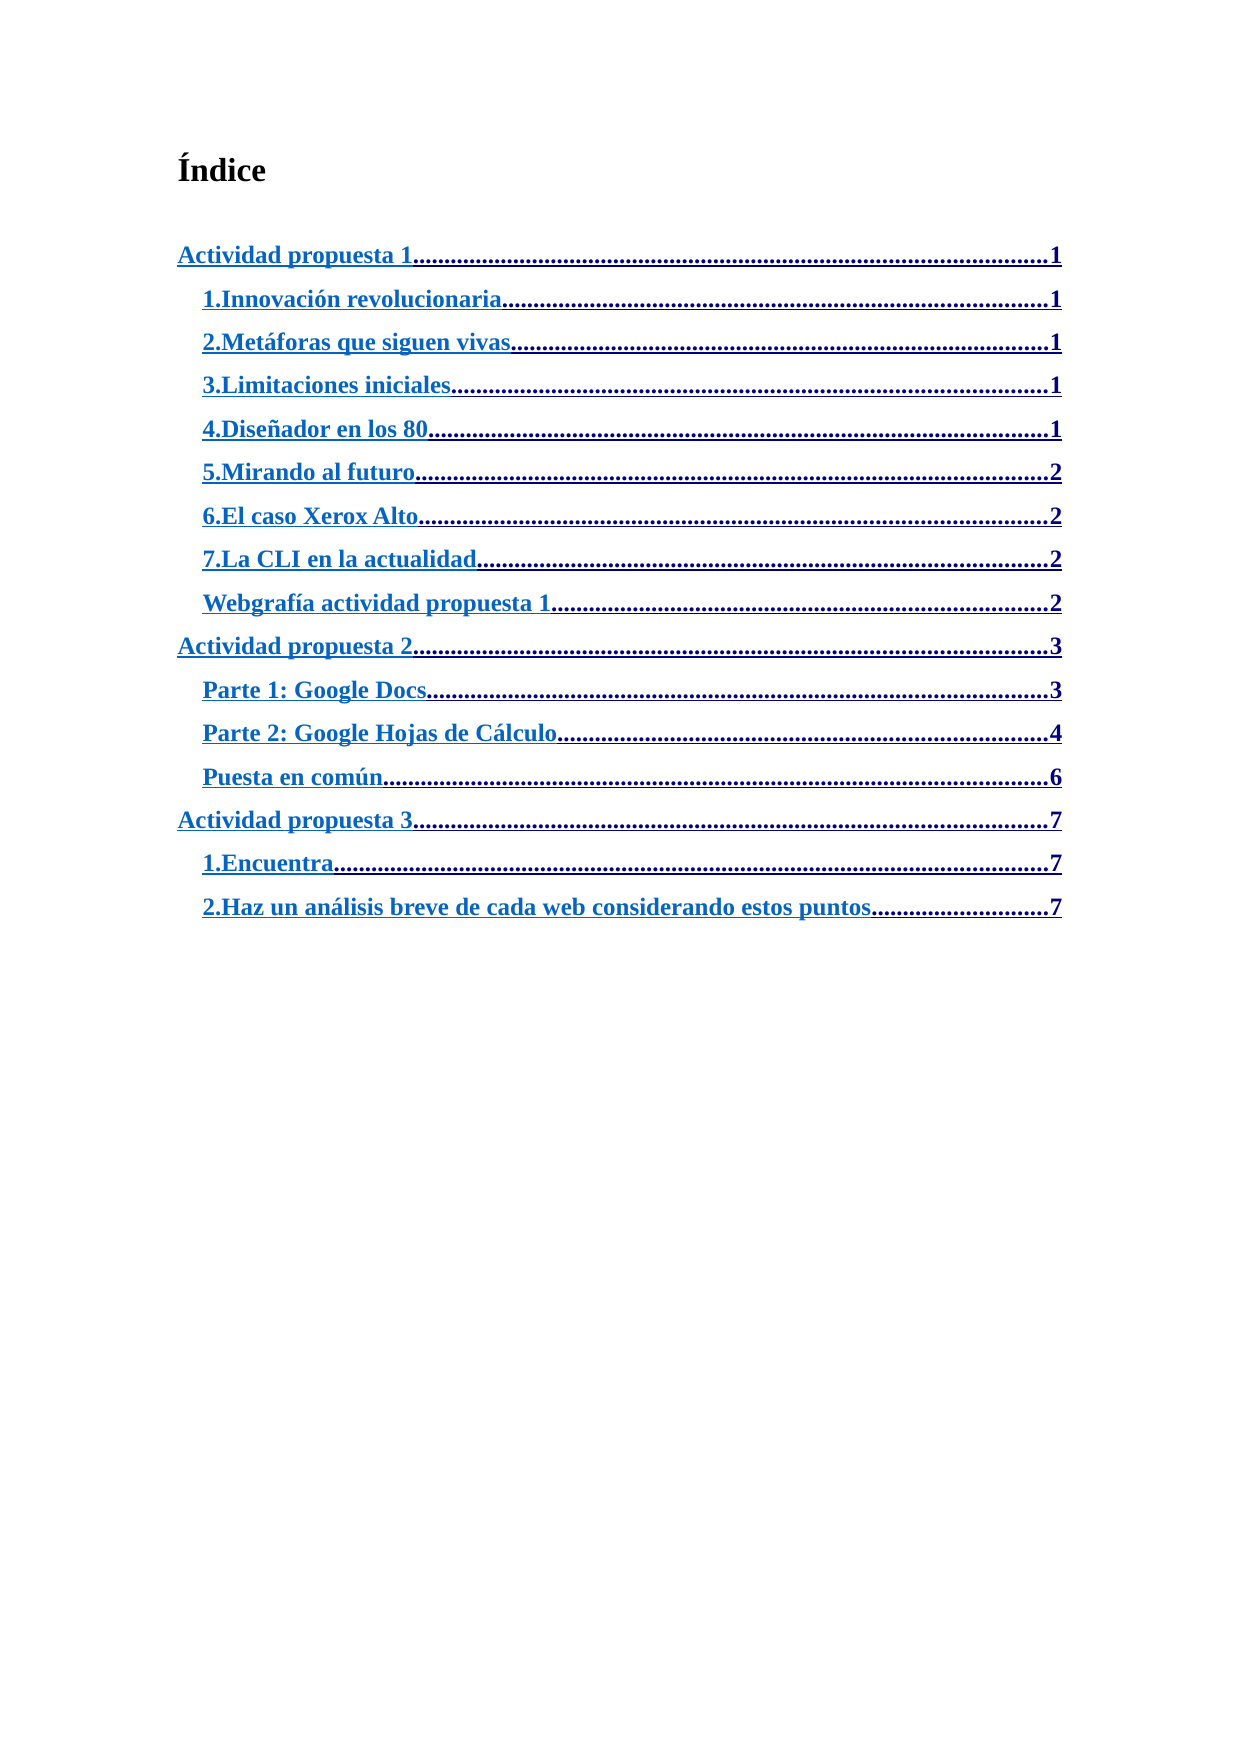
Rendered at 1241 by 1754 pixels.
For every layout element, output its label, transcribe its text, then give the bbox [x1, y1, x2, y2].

text Índice [177, 150, 1063, 189]
text 2.Haz un análisis breve de cada web considerando estos puntos 7 [202, 892, 1063, 921]
text 1.Encuentra 7 [202, 848, 1063, 877]
text 2.Metáforas que siguen vivas 1 [202, 327, 1063, 356]
text 6.El caso Xerox Alto 2 [202, 501, 1063, 530]
text 7.La CLI en la actualidad 2 [202, 544, 1063, 573]
text Puesta en común 6 [202, 762, 1063, 790]
text 4.Diseñador en los 80 1 [202, 414, 1063, 443]
text Actividad propuesta 3 7 [177, 805, 1063, 834]
text Actividad propuesta 1 1 [177, 240, 1063, 269]
text 1.Innovación revolucionaria 1 [202, 284, 1063, 312]
text Parte 1: Google Docs 3 [202, 675, 1063, 703]
text Actividad propuesta 2 3 [177, 631, 1063, 660]
text Parte 2: Google Hojas de Cálculo 4 [202, 718, 1063, 747]
text 3.Limitaciones iniciales 1 [202, 371, 1063, 399]
text Webgrafía actividad propuesta 1 2 [202, 588, 1063, 617]
text 5.Mirando al futuro 2 [202, 457, 1063, 486]
